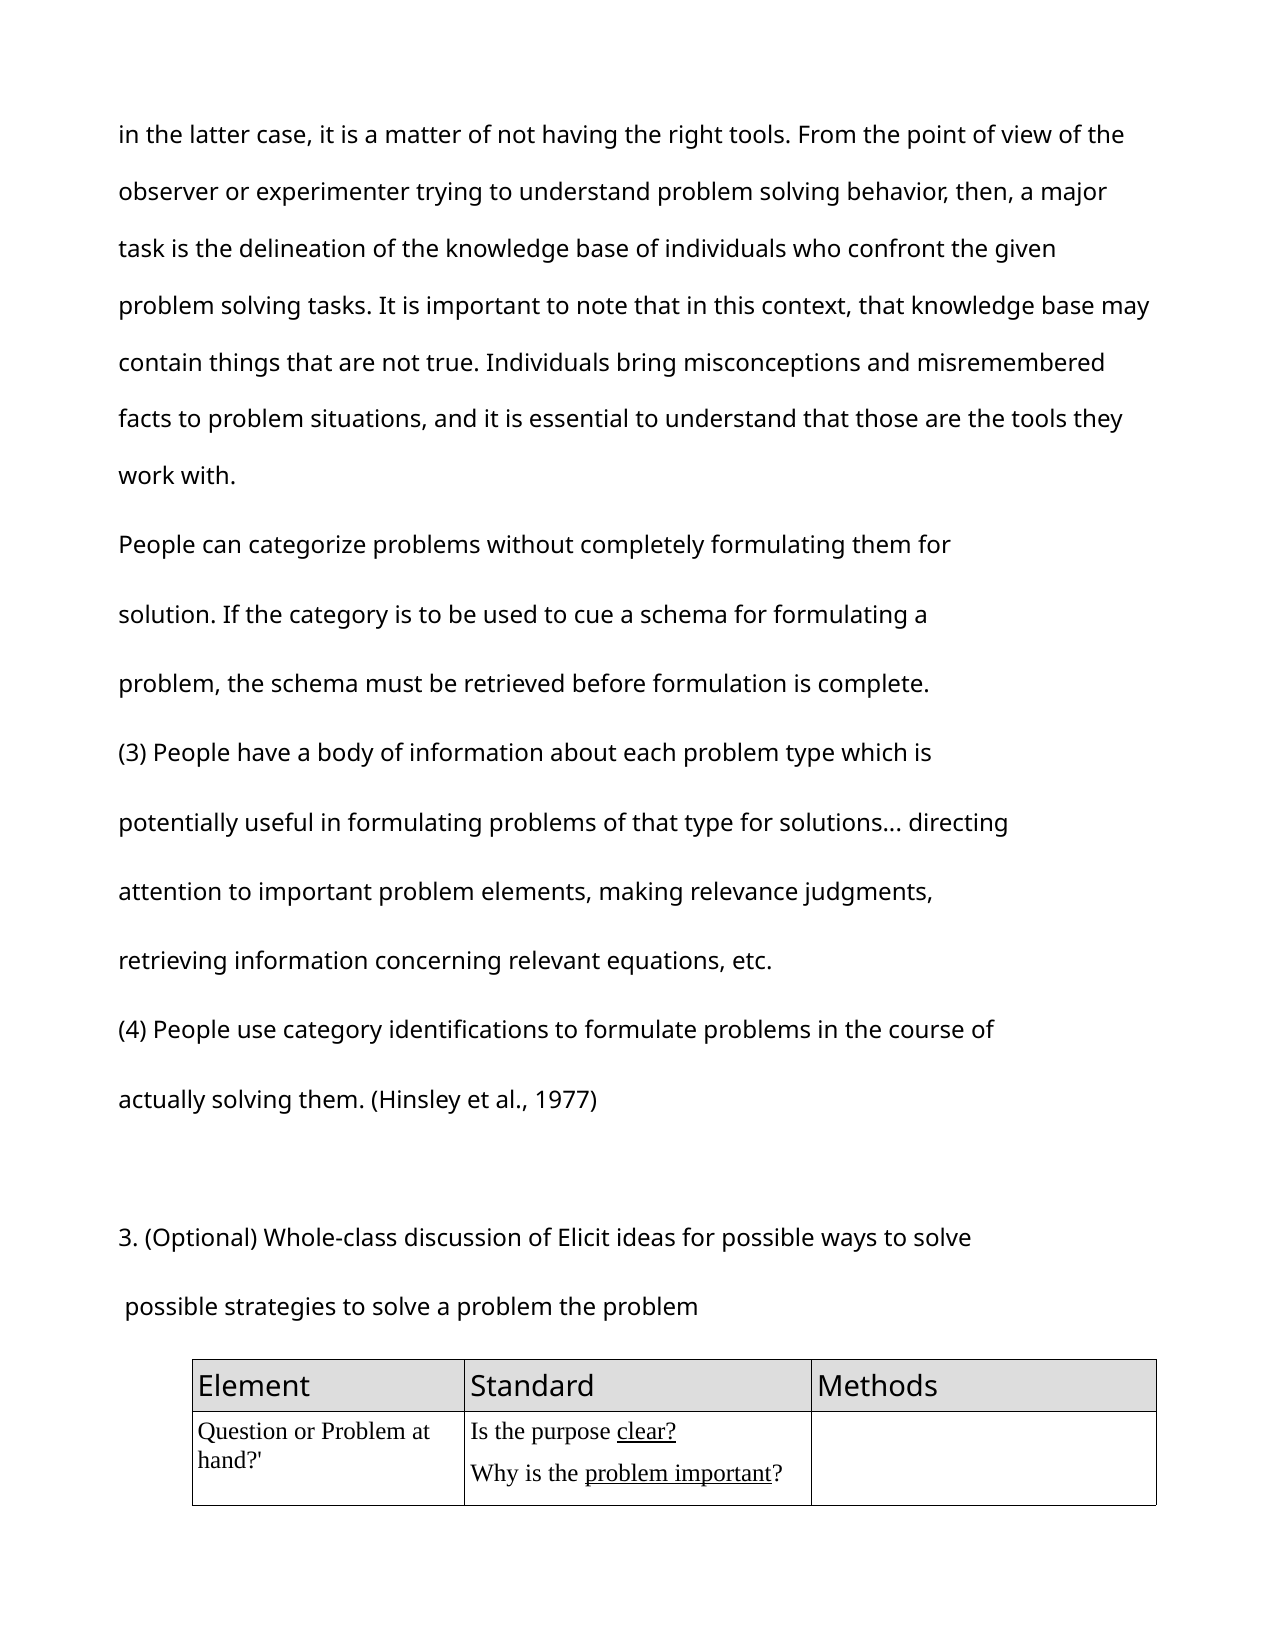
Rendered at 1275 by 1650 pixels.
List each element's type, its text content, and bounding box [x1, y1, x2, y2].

table_header Standard [465, 1360, 811, 1411]
text 3. (Optional) Whole-class discussion of Elicit ideas for possible ways to solve [118, 1221, 1157, 1277]
text (4) People use category identifications to formulate problems in the course of [118, 1013, 1157, 1070]
table_header Element [193, 1360, 464, 1411]
table_header Methods [812, 1360, 1156, 1411]
table_cell Question or Problem at hand?' [193, 1412, 464, 1504]
table_cell Is the purpose clear? Why is the problem important? [465, 1412, 811, 1504]
text People can categorize problems without completely formulating them for [118, 528, 1157, 585]
text (3) People have a body of information about each problem type which is [118, 736, 1157, 793]
text in the latter case, it is a matter of not having the right tools. From the point of view of the observer or experimenter trying to understand problem solving behavior, then, a major task is the delineation of the knowledge base of individuals who confront the given problem solving tasks. It is important to note that in this context, that knowledge base may contain things that are not true. Individuals bring misconceptions and misremembered facts to problem situations, and it is essential to understand that those are the tools they work with. [118, 118, 1157, 516]
text possible strategies to solve a problem the problem [118, 1290, 1157, 1347]
table_cell [812, 1412, 1156, 1504]
text problem, the schema must be retrieved before formulation is complete. [118, 667, 1157, 723]
text actually solving them. (Hinsley et al., 1977) [118, 1082, 1157, 1139]
text retrieving information concerning relevant equations, etc. [118, 944, 1157, 1000]
text solution. If the category is to be used to cue a schema for formulating a [118, 597, 1157, 654]
text potentially useful in formulating problems of that type for solutions... directing [118, 805, 1157, 862]
text attention to important problem elements, making relevance judgments, [118, 874, 1157, 931]
